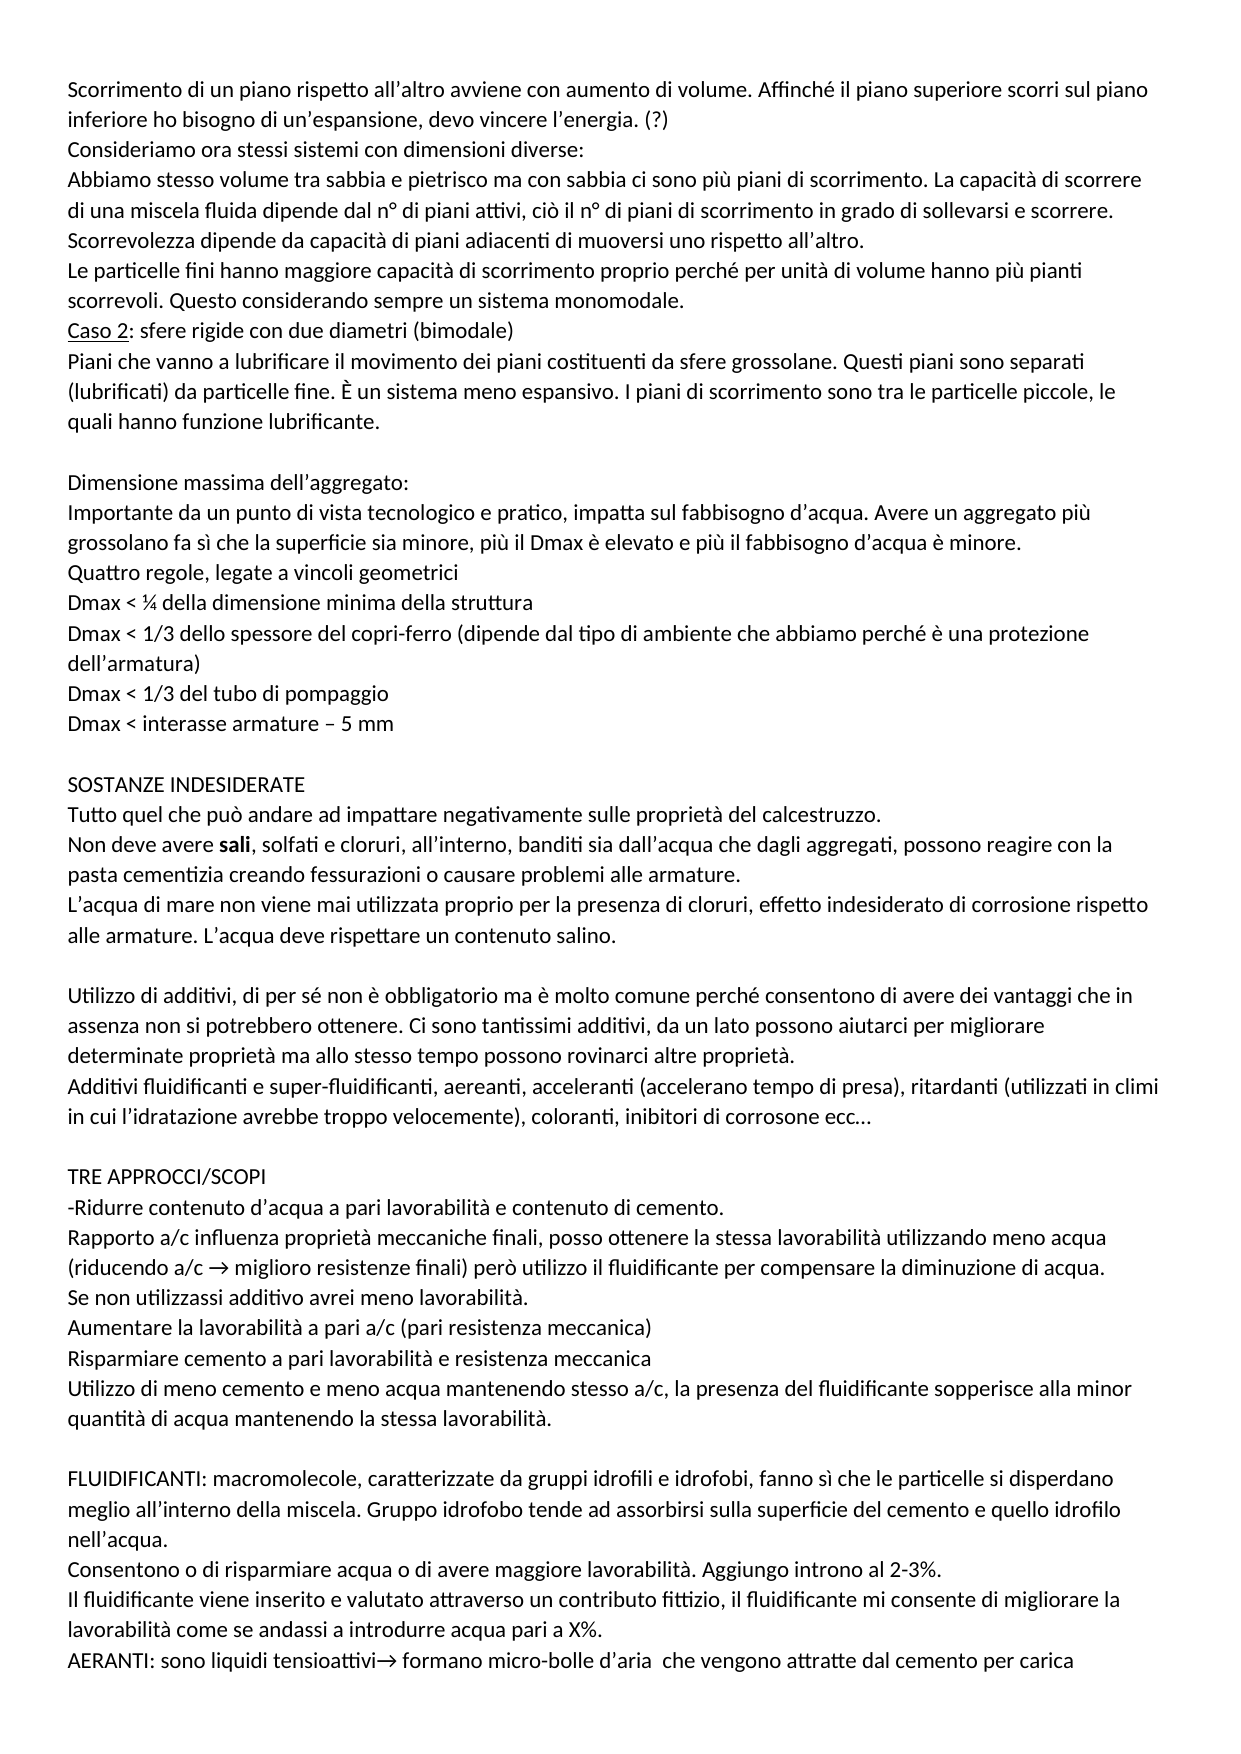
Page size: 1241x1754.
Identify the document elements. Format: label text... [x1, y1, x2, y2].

text Scorrimento di un piano rispetto all’altro avviene con aumento di volume. Affinché il piano superiore scorri sul piano inferiore ho bisogno di un’espansione, devo vincere l’energia. (?) Consideriamo ora stessi sistemi con dimensioni diverse: Abbiamo stesso volume tra sabbia e pietrisco ma con sabbia ci sono più piani di scorrimento. La capacità di scorrere di una miscela fluida dipende dal n° di piani attivi, ciò il n° di piani di scorrimento in grado di sollevarsi e scorrere. Scorrevolezza dipende da capacità di piani adiacenti di muoversi uno rispetto all’altro. Le particelle fini hanno maggiore capacità di scorrimento proprio perché per unità di volume hanno più pianti scorrevoli. Questo considerando sempre un sistema monomodale. Caso 2: sfere rigide con due diametri (bimodale) Piani che vanno a lubrificare il movimento dei piani costituenti da sfere grossolane. Questi piani sono separati (lubrificati) da particelle fine. È un sistema meno espansivo. I piani di scorrimento sono tra le particelle piccole, le quali hanno funzione lubrificante. Dimensione massima dell’aggregato: Importante da un punto di vista tecnologico e pratico, impatta sul fabbisogno d’acqua. Avere un aggregato più grossolano fa sì che la superficie sia minore, più il Dmax è elevato e più il fabbisogno d’acqua è minore. Quattro regole, legate a vincoli geometrici Dmax < ¼ della dimensione minima della struttura Dmax < 1/3 dello spessore del copri-ferro (dipende dal tipo di ambiente che abbiamo perché è una protezione dell’armatura) Dmax < 1/3 del tubo di pompaggio Dmax < interasse armature – 5 mm SOSTANZE INDESIDERATE Tutto quel che può andare ad impattare negativamente sulle proprietà del calcestruzzo. Non deve avere sali, solfati e cloruri, all’interno, banditi sia dall’acqua che dagli aggregati, possono reagire con la pasta cementizia creando fessurazioni o causare problemi alle armature. L’acqua di mare non viene mai utilizzata proprio per la presenza di cloruri, effetto indesiderato di corrosione rispetto alle armature. L’acqua deve rispettare un contenuto salino. Utilizzo di additivi, di per sé non è obbligatorio ma è molto comune perché consentono di avere dei vantaggi che in assenza non si potrebbero ottenere. Ci sono tantissimi additivi, da un lato possono aiutarci per migliorare determinate proprietà ma allo stesso tempo possono rovinarci altre proprietà. Additivi fluidificanti e super-fluidificanti, aereanti, acceleranti (accelerano tempo di presa), ritardanti (utilizzati in climi in cui l’idratazione avrebbe troppo velocemente), coloranti, inibitori di corrosone ecc… TRE APPROCCI/SCOPI -Ridurre contenuto d’acqua a pari lavorabilità e contenuto di cemento. Rapporto a/c influenza proprietà meccaniche finali, posso ottenere la stessa lavorabilità utilizzando meno acqua (riducendo a/c → miglioro resistenze finali) però utilizzo il fluidificante per compensare la diminuzione di acqua. Se non utilizzassi additivo avrei meno lavorabilità. Aumentare la lavorabilità a pari a/c (pari resistenza meccanica) Risparmiare cemento a pari lavorabilità e resistenza meccanica Utilizzo di meno cemento e meno acqua mantenendo stesso a/c, la presenza del fluidificante sopperisce alla minor quantità di acqua mantenendo la stessa lavorabilità. FLUIDIFICANTI: macromolecole, caratterizzate da gruppi idrofili e idrofobi, fanno sì che le particelle si disperdano meglio all’interno della miscela. Gruppo idrofobo tende ad assorbirsi sulla superficie del cemento e quello idrofilo nell’acqua. Consentono o di risparmiare acqua o di avere maggiore lavorabilità. Aggiungo introno al 2-3%. Il fluidificante viene inserito e valutato attraverso un contributo fittizio, il fluidificante mi consente di migliorare la lavorabilità come se andassi a introdurre acqua pari a X%. AERANTI: sono liquidi tensioattivi→ formano micro-bolle d’aria che vengono attratte dal cemento per carica [67, 75, 1165, 1674]
